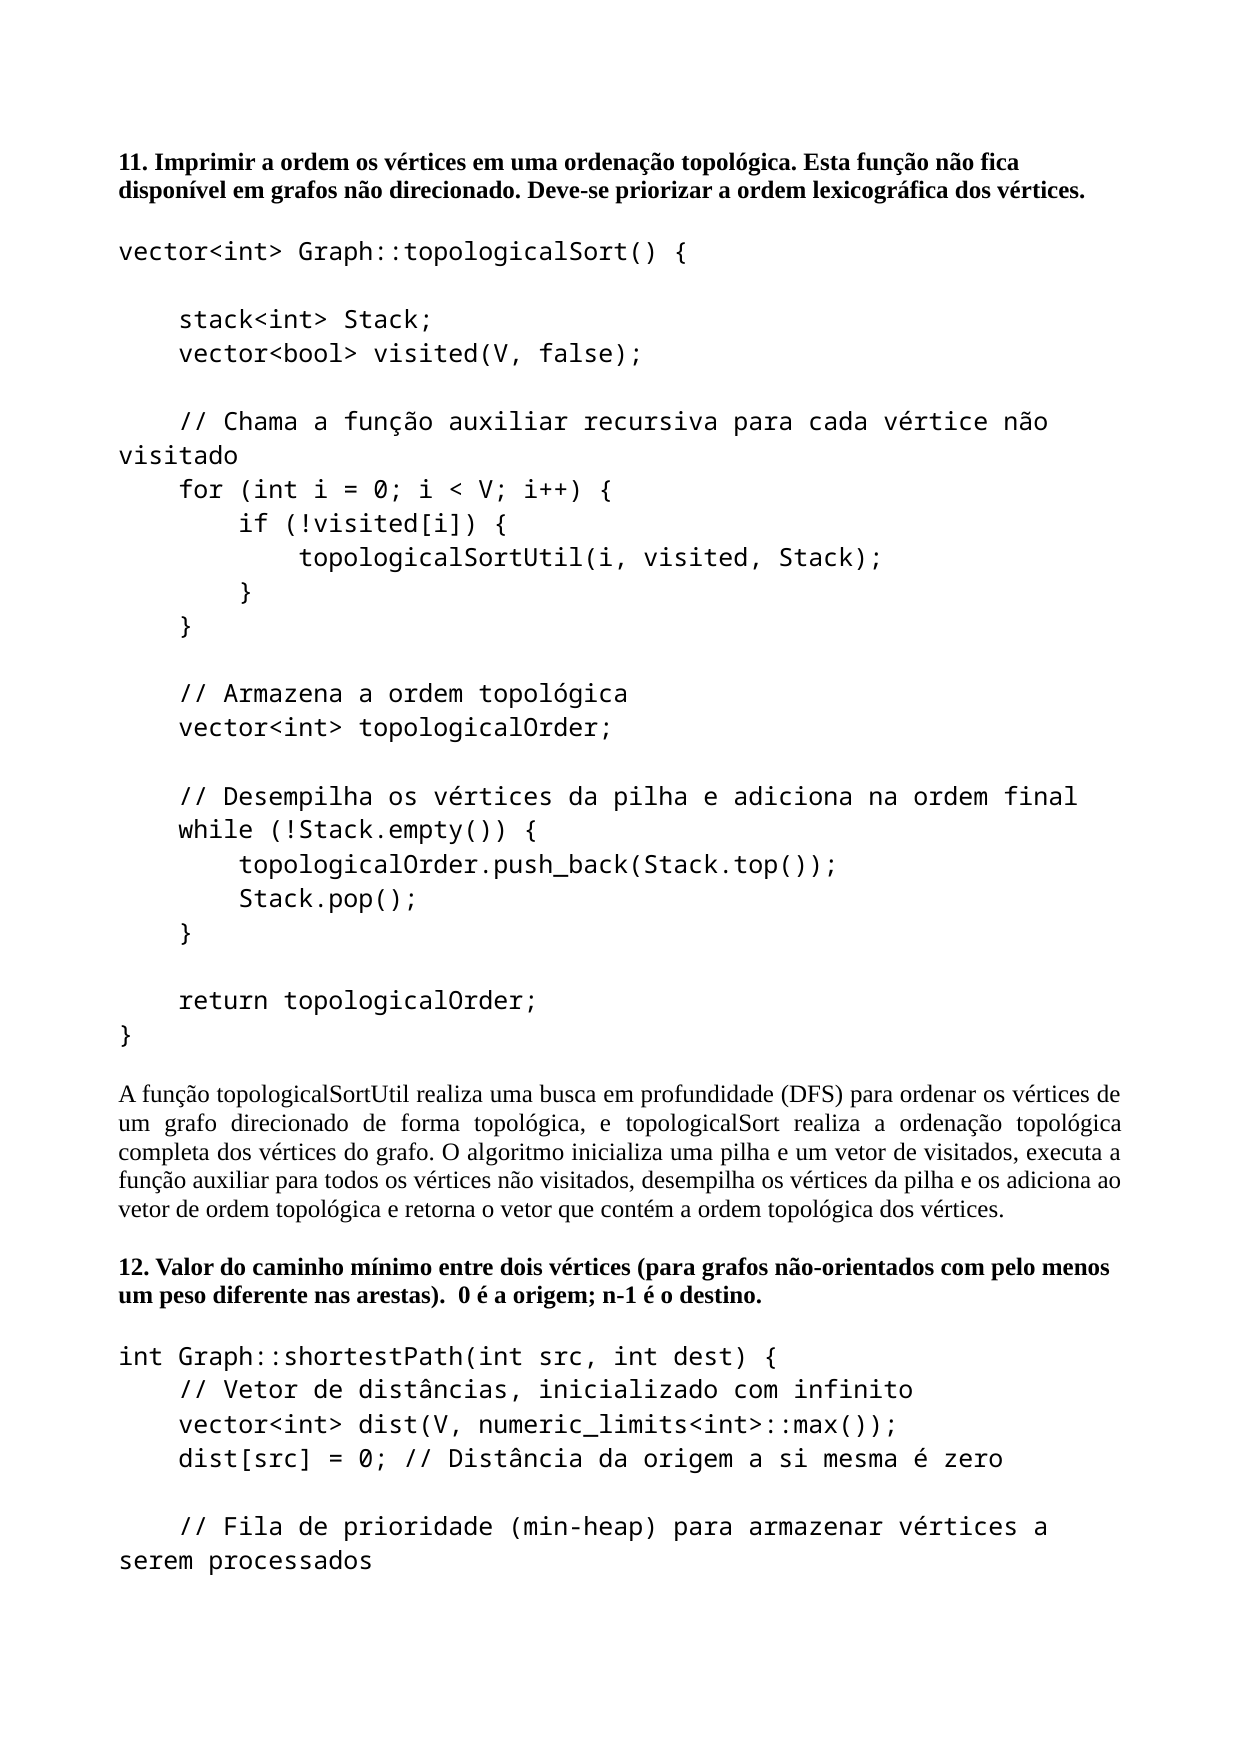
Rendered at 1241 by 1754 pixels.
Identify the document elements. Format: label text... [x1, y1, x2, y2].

text // Chama a função auxiliar recursiva para cada vértice não visitado [118, 403, 1122, 472]
text for (int i = 0; i < V; i++) { [118, 472, 1122, 506]
text while (!Stack.empty()) { [118, 812, 1122, 846]
text stack<int> Stack; [118, 301, 1122, 335]
text // Fila de prioridade (min-heap) para armazenar vértices a serem processados [118, 1508, 1122, 1577]
text // Vetor de distâncias, inicializado com infinito [118, 1372, 1122, 1406]
text Stack.pop(); [118, 880, 1122, 914]
text // Armazena a ordem topológica [118, 676, 1122, 710]
text return topologicalOrder; [118, 982, 1122, 1017]
text int Graph::shortestPath(int src, int dest) { [118, 1338, 1122, 1372]
text vector<int> dist(V, numeric_limits<int>::max()); [118, 1406, 1122, 1440]
text topologicalSortUtil(i, visited, Stack); [118, 540, 1122, 574]
text dist[src] = 0; // Distância da origem a si mesma é zero [118, 1440, 1122, 1474]
text } [118, 574, 1122, 608]
text A função topologicalSortUtil realiza uma busca em profundidade (DFS) para ordenar os vértices de um grafo direcionado de forma topológica, e topologicalSort realiza a ordenação topológica completa dos vértices do grafo. O algoritmo inicializa uma pilha e um vetor de visitados, executa a função auxiliar para todos os vértices não visitados, desempilha os vértices da pilha e os adiciona ao vetor de ordem topológica e retorna o vetor que contém a ordem topológica dos vértices. [118, 1079, 1122, 1223]
text vector<int> Graph::topologicalSort() { [118, 233, 1122, 267]
text } [118, 608, 1122, 642]
text if (!visited[i]) { [118, 506, 1122, 540]
text 12. Valor do caminho mínimo entre dois vértices (para grafos não-orientados com pelo menos um peso diferente nas arestas). 0 é a origem; n-1 é o destino. [118, 1252, 1122, 1309]
text } [118, 914, 1122, 948]
text 11. Imprimir a ordem os vértices em uma ordenação topológica. Esta função não fica disponível em grafos não direcionado. Deve-se priorizar a ordem lexicográfica dos vértices. [118, 147, 1122, 204]
text } [118, 1017, 1122, 1051]
text topologicalOrder.push_back(Stack.top()); [118, 846, 1122, 880]
text vector<bool> visited(V, false); [118, 335, 1122, 369]
text // Desempilha os vértices da pilha e adiciona na ordem final [118, 778, 1122, 812]
text vector<int> topologicalOrder; [118, 710, 1122, 744]
